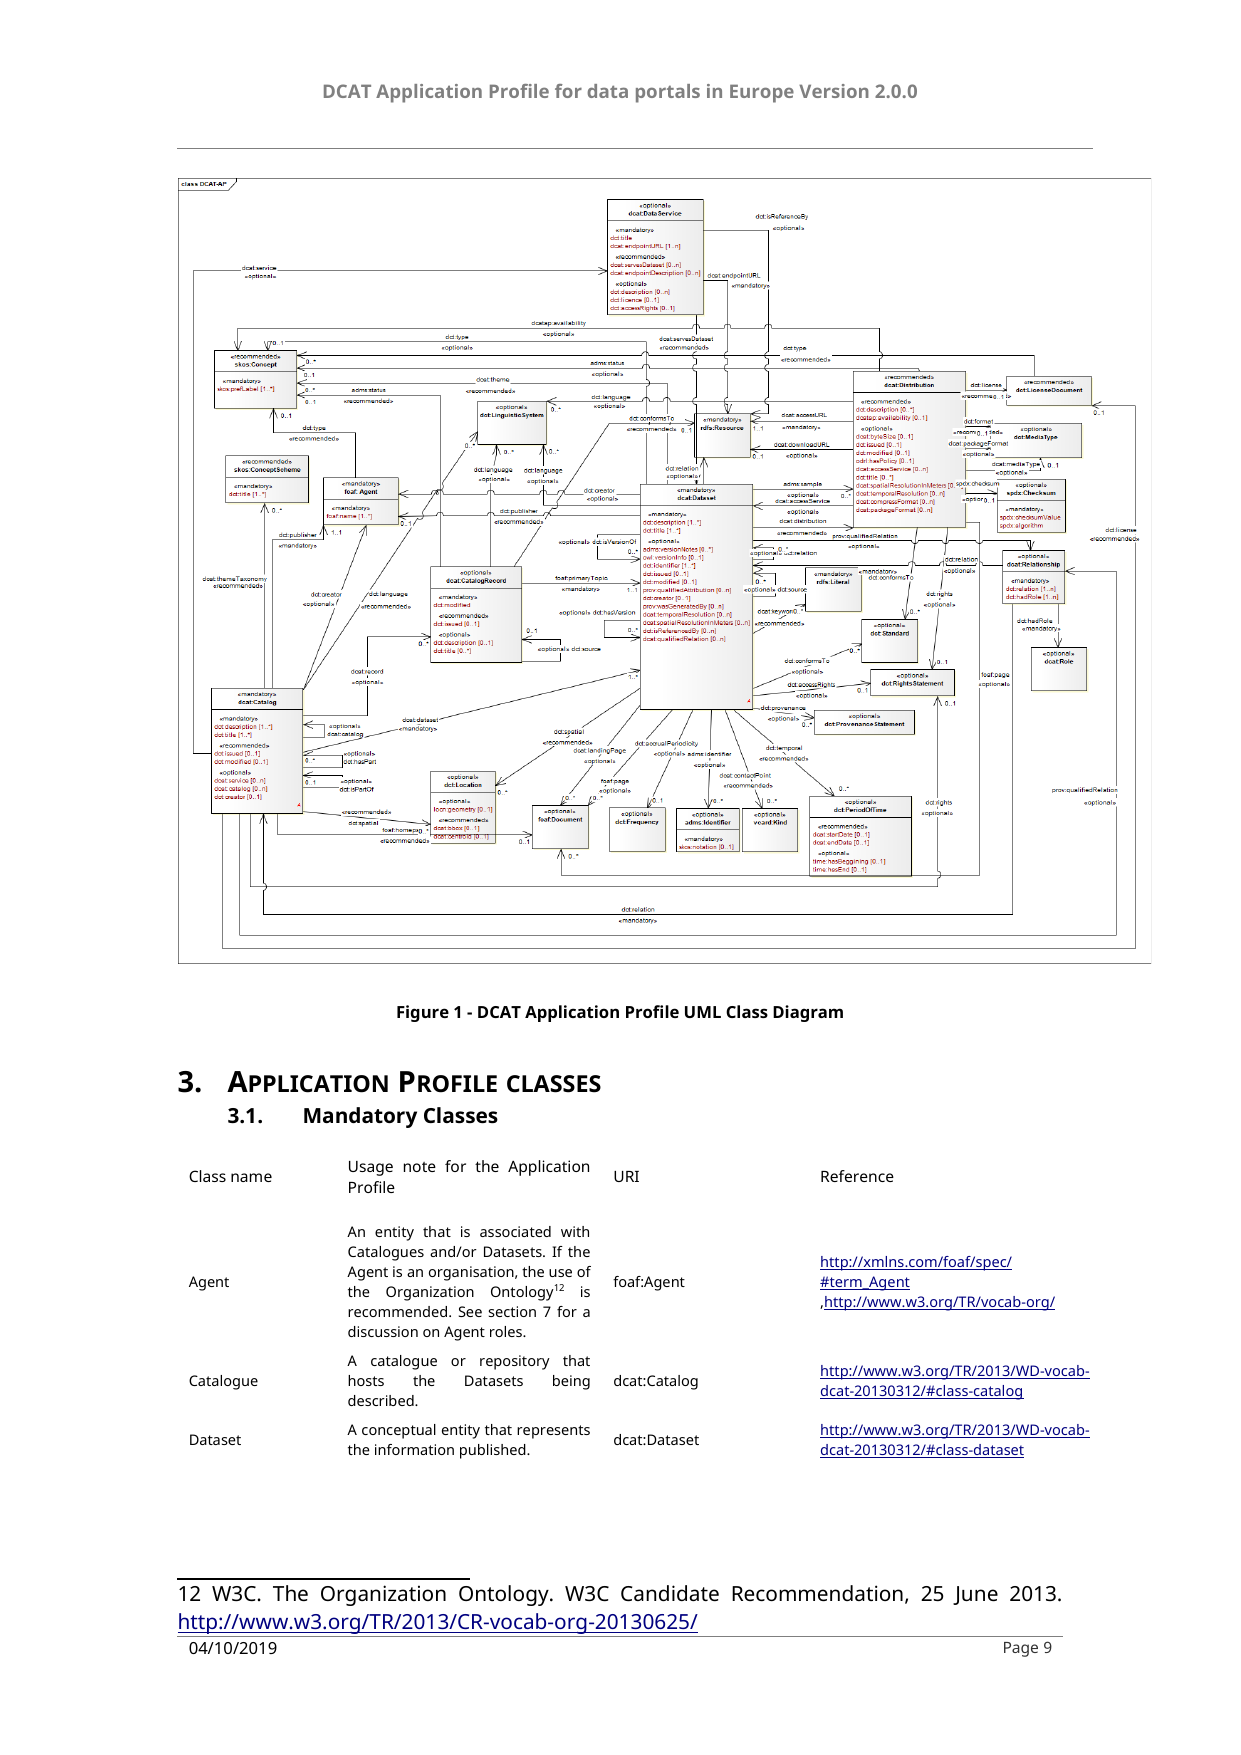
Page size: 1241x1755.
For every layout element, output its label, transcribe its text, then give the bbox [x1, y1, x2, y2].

table_cell dcat:Dataset [602, 1416, 808, 1464]
table_header Class name [178, 1156, 336, 1217]
table_header Usage note for the Application Profile [337, 1156, 601, 1217]
table_cell A catalogue or repository that hosts the Datasets being described. [337, 1347, 601, 1414]
subtitle Application Profile classes [177, 1061, 1063, 1101]
table_cell Dataset [178, 1416, 336, 1464]
subtitle Mandatory Classes [227, 1101, 1063, 1129]
table_header Reference [809, 1156, 1103, 1217]
text Figure 1 - DCAT Application Profile UML Class Diagram [177, 1001, 1063, 1024]
table_cell http://www.w3.org/TR/2013/WD-vocab-dcat-20130312/#class-dataset [809, 1416, 1103, 1464]
table_cell Catalogue [178, 1347, 336, 1414]
table_cell Agent [178, 1218, 336, 1346]
table_cell http://xmlns.com/foaf/spec/#term_Agent ,http://www.w3.org/TR/vocab-org/ [809, 1218, 1103, 1346]
table_header URI [602, 1156, 808, 1217]
table_cell A conceptual entity that represents the information published. [337, 1416, 601, 1464]
table_cell foaf:Agent [602, 1218, 808, 1346]
table_cell http://www.w3.org/TR/2013/WD-vocab-dcat-20130312/#class-catalog [809, 1347, 1103, 1414]
table_cell An entity that is associated with Catalogues and/or Datasets. If the Agent is an organisation, the use of the Organization Ontology is recommended. See section 7 for a discussion on Agent roles. [337, 1218, 601, 1346]
table_cell dcat:Catalog [602, 1347, 808, 1414]
